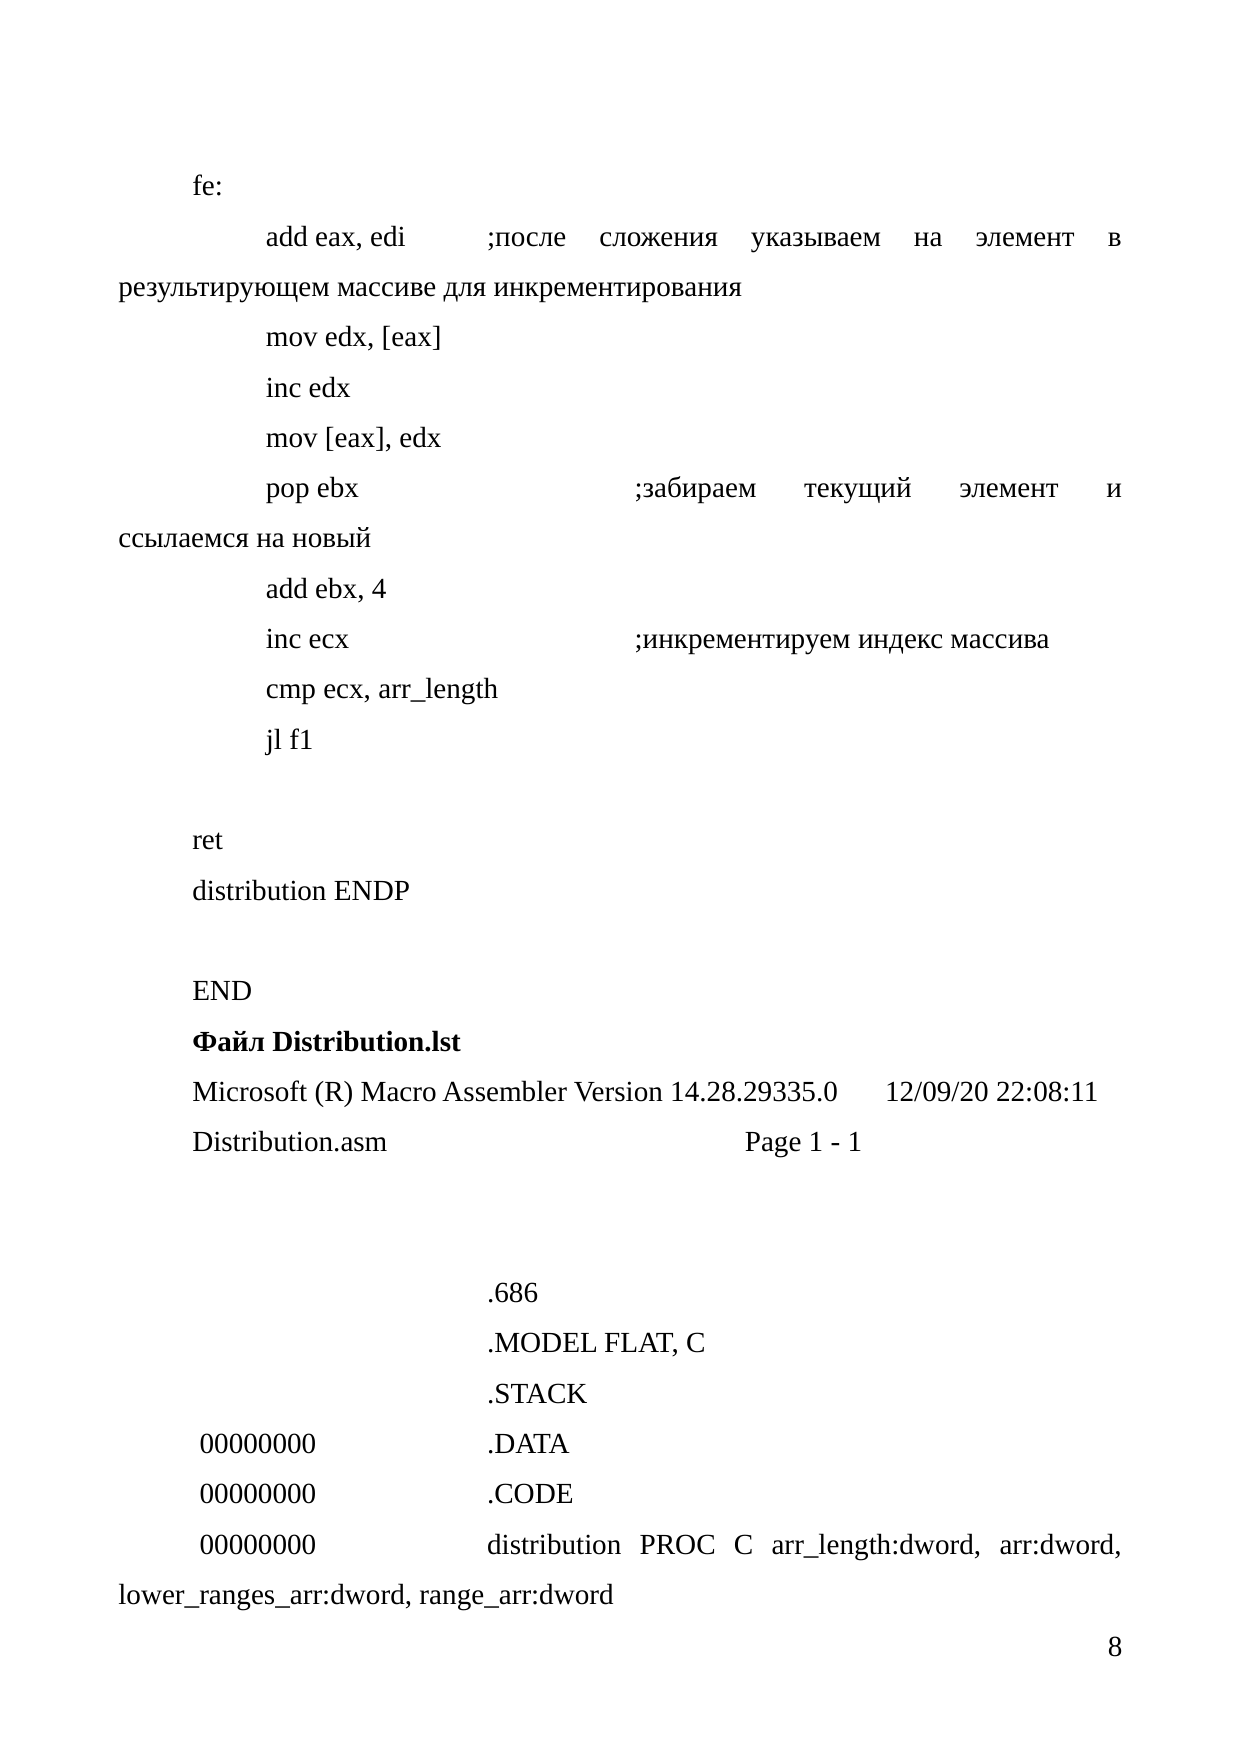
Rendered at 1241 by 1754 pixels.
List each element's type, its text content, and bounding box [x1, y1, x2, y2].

text .STACK [118, 1376, 1122, 1409]
text ret [118, 822, 1122, 856]
text jl f1 [118, 722, 1122, 755]
text fe: [118, 168, 1122, 202]
text .686 [118, 1275, 1122, 1309]
text 00000000 distribution PROC C arr_length:dword, arr:dword, lower_ranges_arr:dword, range_arr:dword [118, 1527, 1122, 1611]
text pop ebx ;забираем текущий элемент и ссылаемся на новый [118, 470, 1122, 554]
text Distribution.asm Page 1 - 1 [118, 1124, 1122, 1158]
text Файл Distribution.lst [118, 1024, 1122, 1057]
text .MODEL FLAT, C [118, 1326, 1122, 1359]
text mov edx, [eax] [118, 319, 1122, 353]
text inc edx [118, 370, 1122, 403]
text mov [eax], edx [118, 420, 1122, 453]
text inc ecx ;инкрементируем индекс массива [118, 621, 1122, 655]
text 00000000 .CODE [118, 1477, 1122, 1510]
text add eax, edi ;после сложения указываем на элемент в результирующем массиве для инкрементирования [118, 219, 1122, 303]
text END [118, 973, 1122, 1007]
text Microsoft (R) Macro Assembler Version 14.28.29335.0 12/09/20 22:08:11 [118, 1074, 1122, 1108]
text distribution ENDP [118, 873, 1122, 906]
text cmp ecx, arr_length [118, 672, 1122, 705]
text add ebx, 4 [118, 571, 1122, 604]
text 00000000 .DATA [118, 1426, 1122, 1460]
